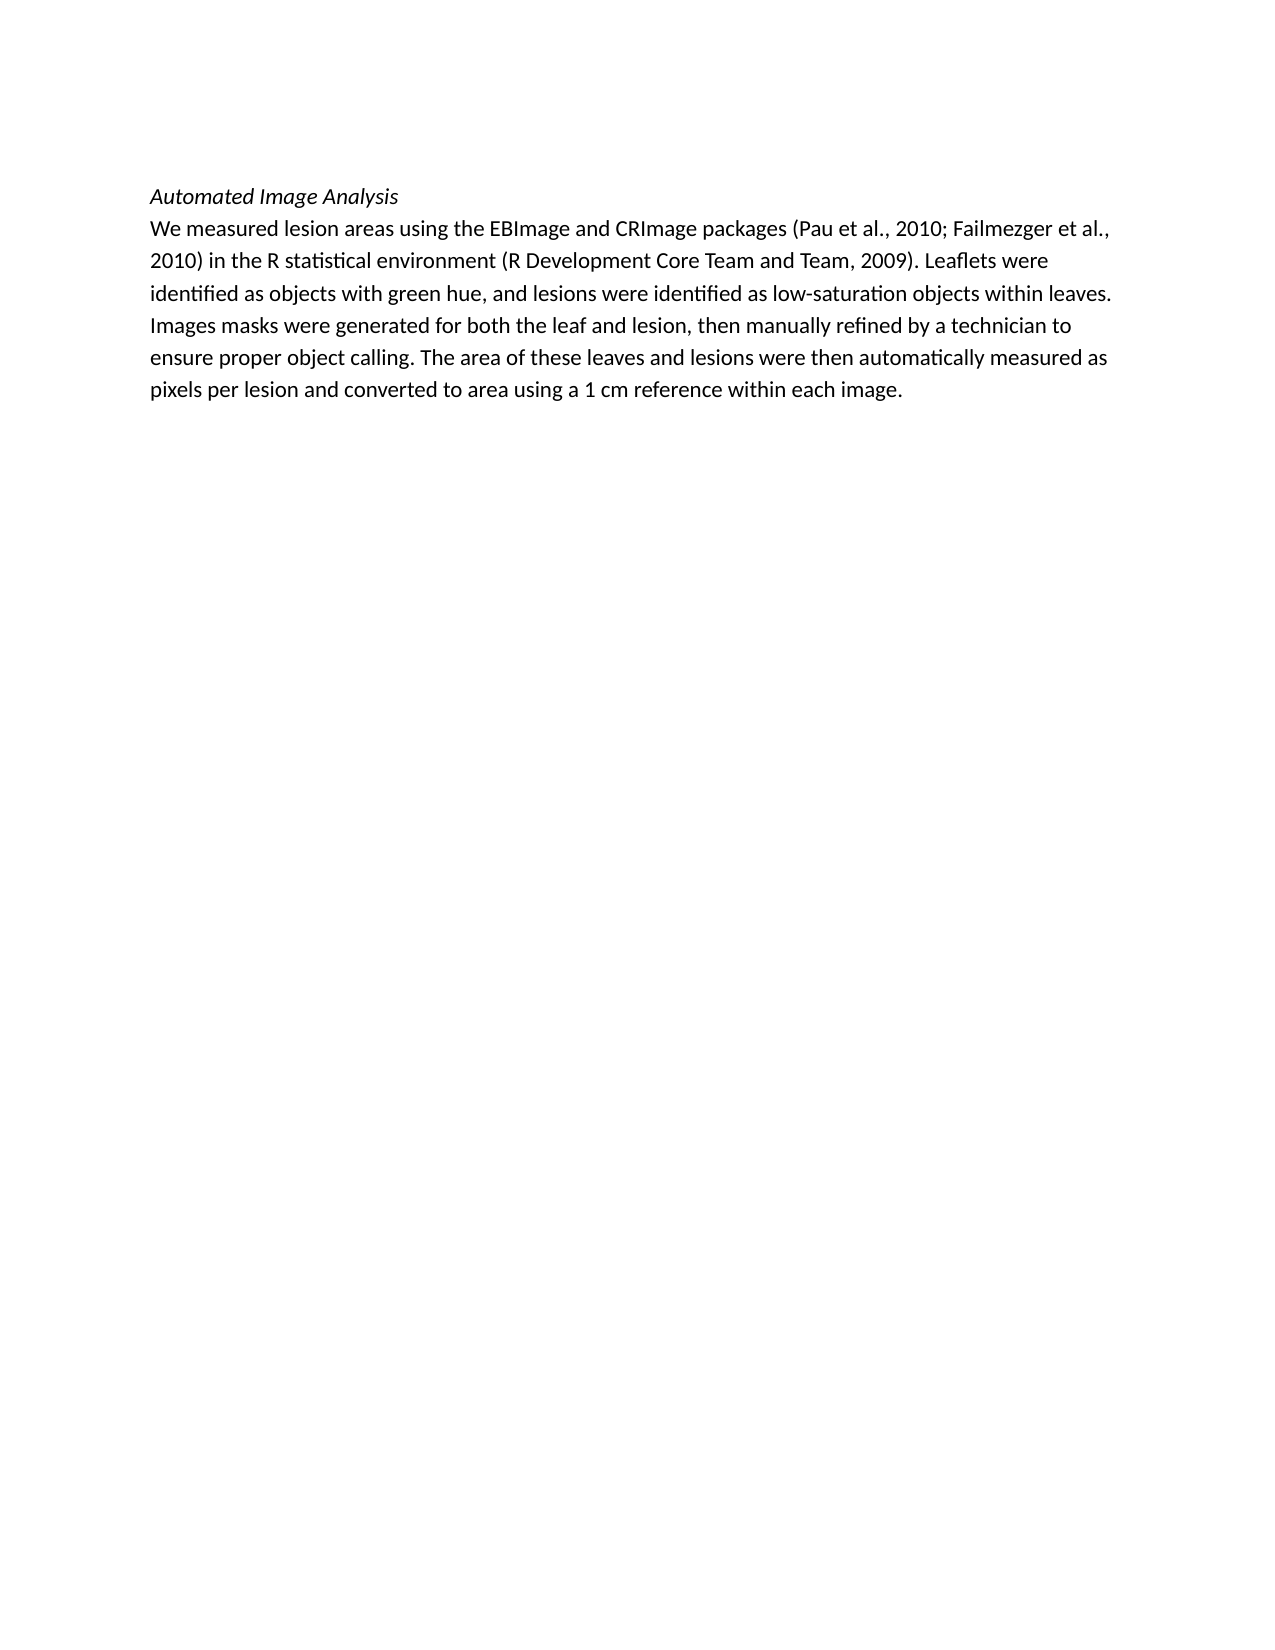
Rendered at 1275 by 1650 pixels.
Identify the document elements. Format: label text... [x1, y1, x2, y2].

text Automated Image Analysis [150, 182, 1125, 210]
text We measured lesion areas using the EBImage and CRImage packages (Pau et al., 2010; Failmezger et al., 2010) in the R statistical environment (R Development Core Team and Team, 2009). Leaflets were identified as objects with green hue, and lesions were identified as low-saturation objects within leaves. Images masks were generated for both the leaf and lesion, then manually refined by a technician to ensure proper object calling. The area of these leaves and lesions were then automatically measured as pixels per lesion and converted to area using a 1 cm reference within each image. [150, 214, 1125, 403]
